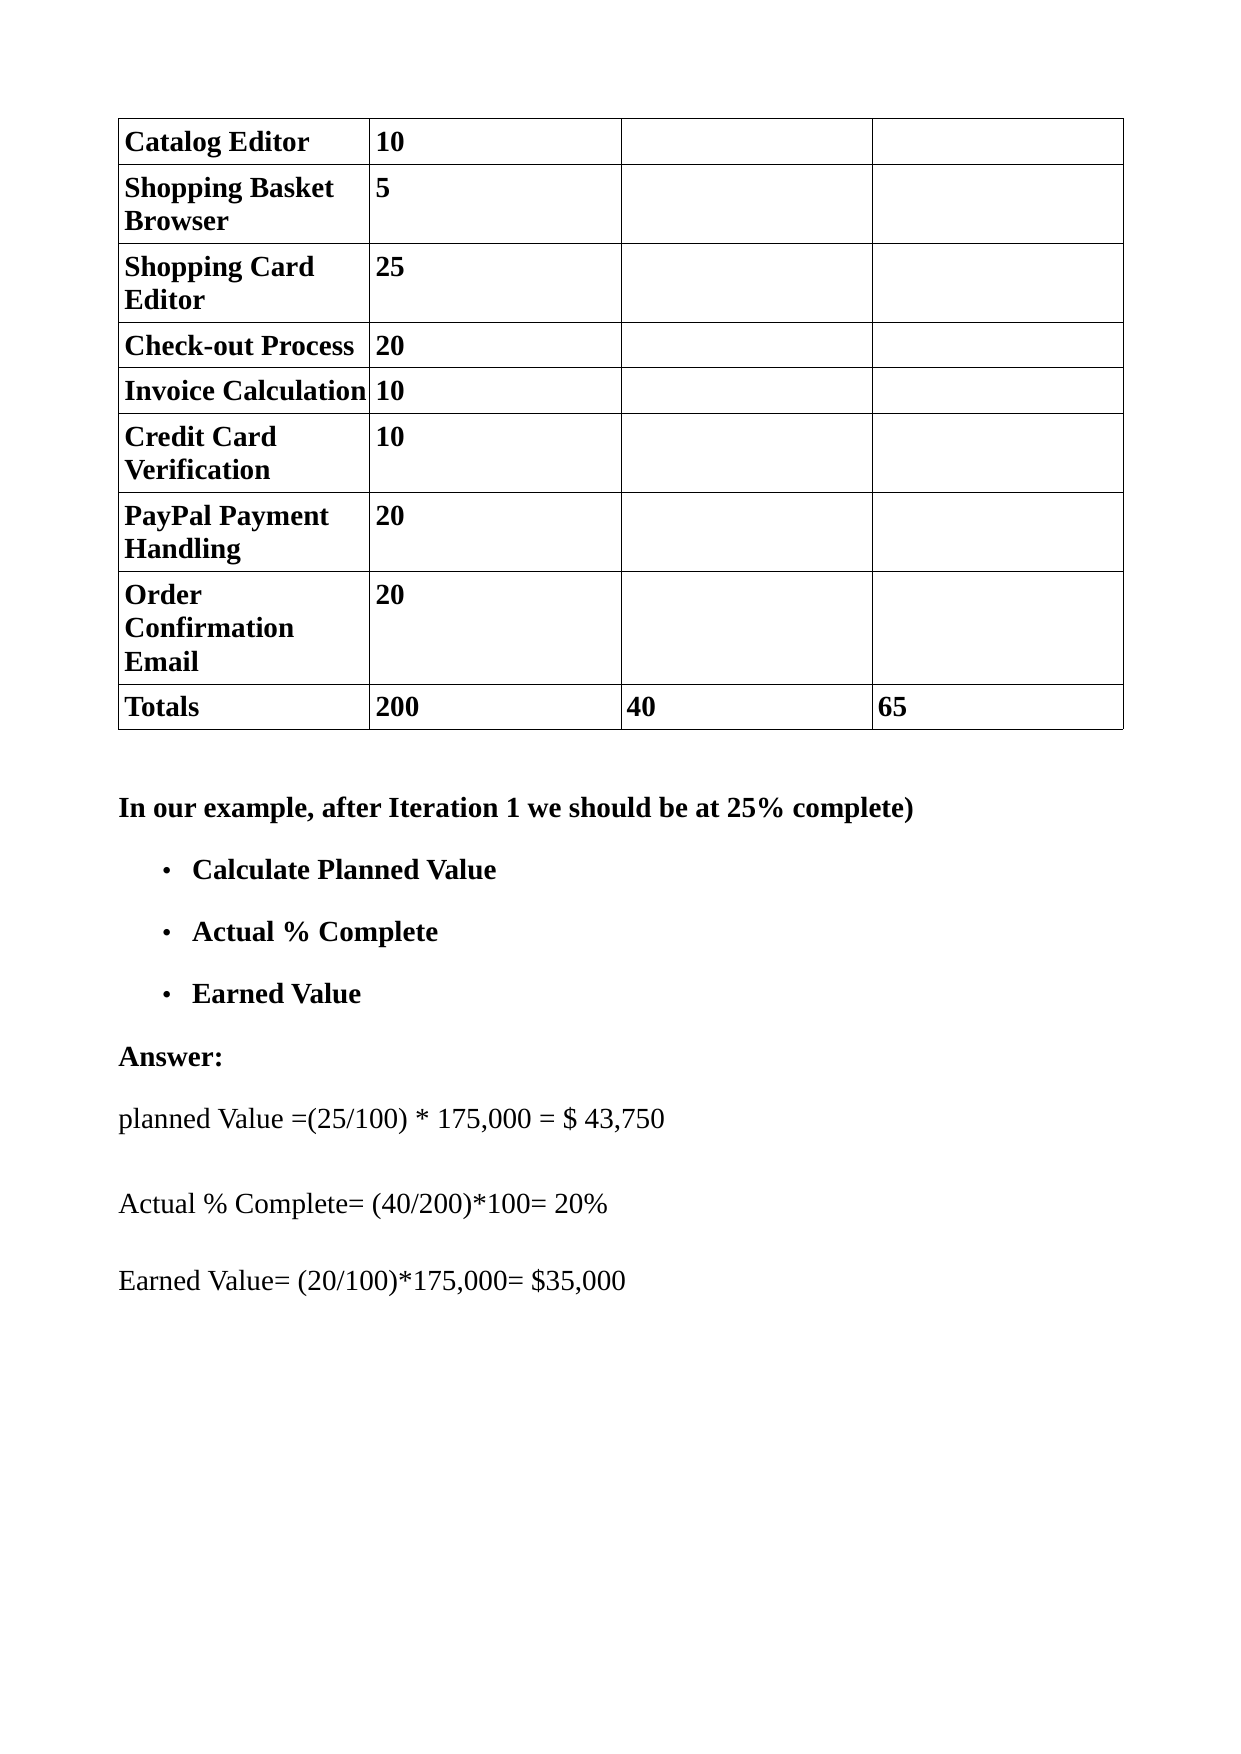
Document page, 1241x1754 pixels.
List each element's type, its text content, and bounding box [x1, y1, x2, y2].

list Actual % Complete [162, 914, 1122, 948]
table_cell Check-out Process [119, 323, 369, 367]
table_cell [873, 119, 1123, 164]
text Earned Value= (20/100)*175,000= $35,000 [118, 1263, 1122, 1297]
list Earned Value [162, 977, 1122, 1010]
table_cell [622, 368, 872, 413]
table_cell 20 [370, 323, 621, 367]
table_cell Catalog Editor [119, 119, 369, 164]
table_cell [873, 414, 1123, 492]
text Answer: [118, 1039, 1122, 1072]
table_cell 65 [873, 685, 1123, 729]
table_cell [873, 572, 1123, 683]
table_cell 10 [370, 414, 621, 492]
table_cell [622, 572, 872, 683]
text planned Value =(25/100) * 175,000 = $ 43,750 [118, 1101, 1122, 1134]
table_cell Credit Card Verification [119, 414, 369, 492]
table_cell 40 [622, 685, 872, 729]
table_cell [622, 414, 872, 492]
table_cell [622, 323, 872, 367]
table_cell [622, 244, 872, 322]
table_cell [873, 244, 1123, 322]
list Calculate Planned Value [162, 852, 1122, 886]
table_cell 200 [370, 685, 621, 729]
table_cell PayPal Payment Handling [119, 493, 369, 571]
table_cell [622, 493, 872, 571]
table_cell Order Confirmation Email [119, 572, 369, 683]
table_cell [622, 119, 872, 164]
text In our example, after Iteration 1 we should be at 25% complete) [118, 790, 1122, 824]
table_cell 5 [370, 165, 621, 243]
table_cell 10 [370, 368, 621, 413]
table_cell [873, 368, 1123, 413]
table_cell [873, 493, 1123, 571]
table_cell Totals [119, 685, 369, 729]
table_cell Shopping Basket Browser [119, 165, 369, 243]
table_cell [873, 165, 1123, 243]
table_cell [622, 165, 872, 243]
table_cell Shopping Card Editor [119, 244, 369, 322]
table_cell [873, 323, 1123, 367]
text Actual % Complete= (40/200)*100= 20% [118, 1186, 1122, 1220]
table_cell 20 [370, 493, 621, 571]
table_cell 25 [370, 244, 621, 322]
table_cell 10 [370, 119, 621, 164]
table_cell 20 [370, 572, 621, 683]
table_cell Invoice Calculation [119, 368, 369, 413]
